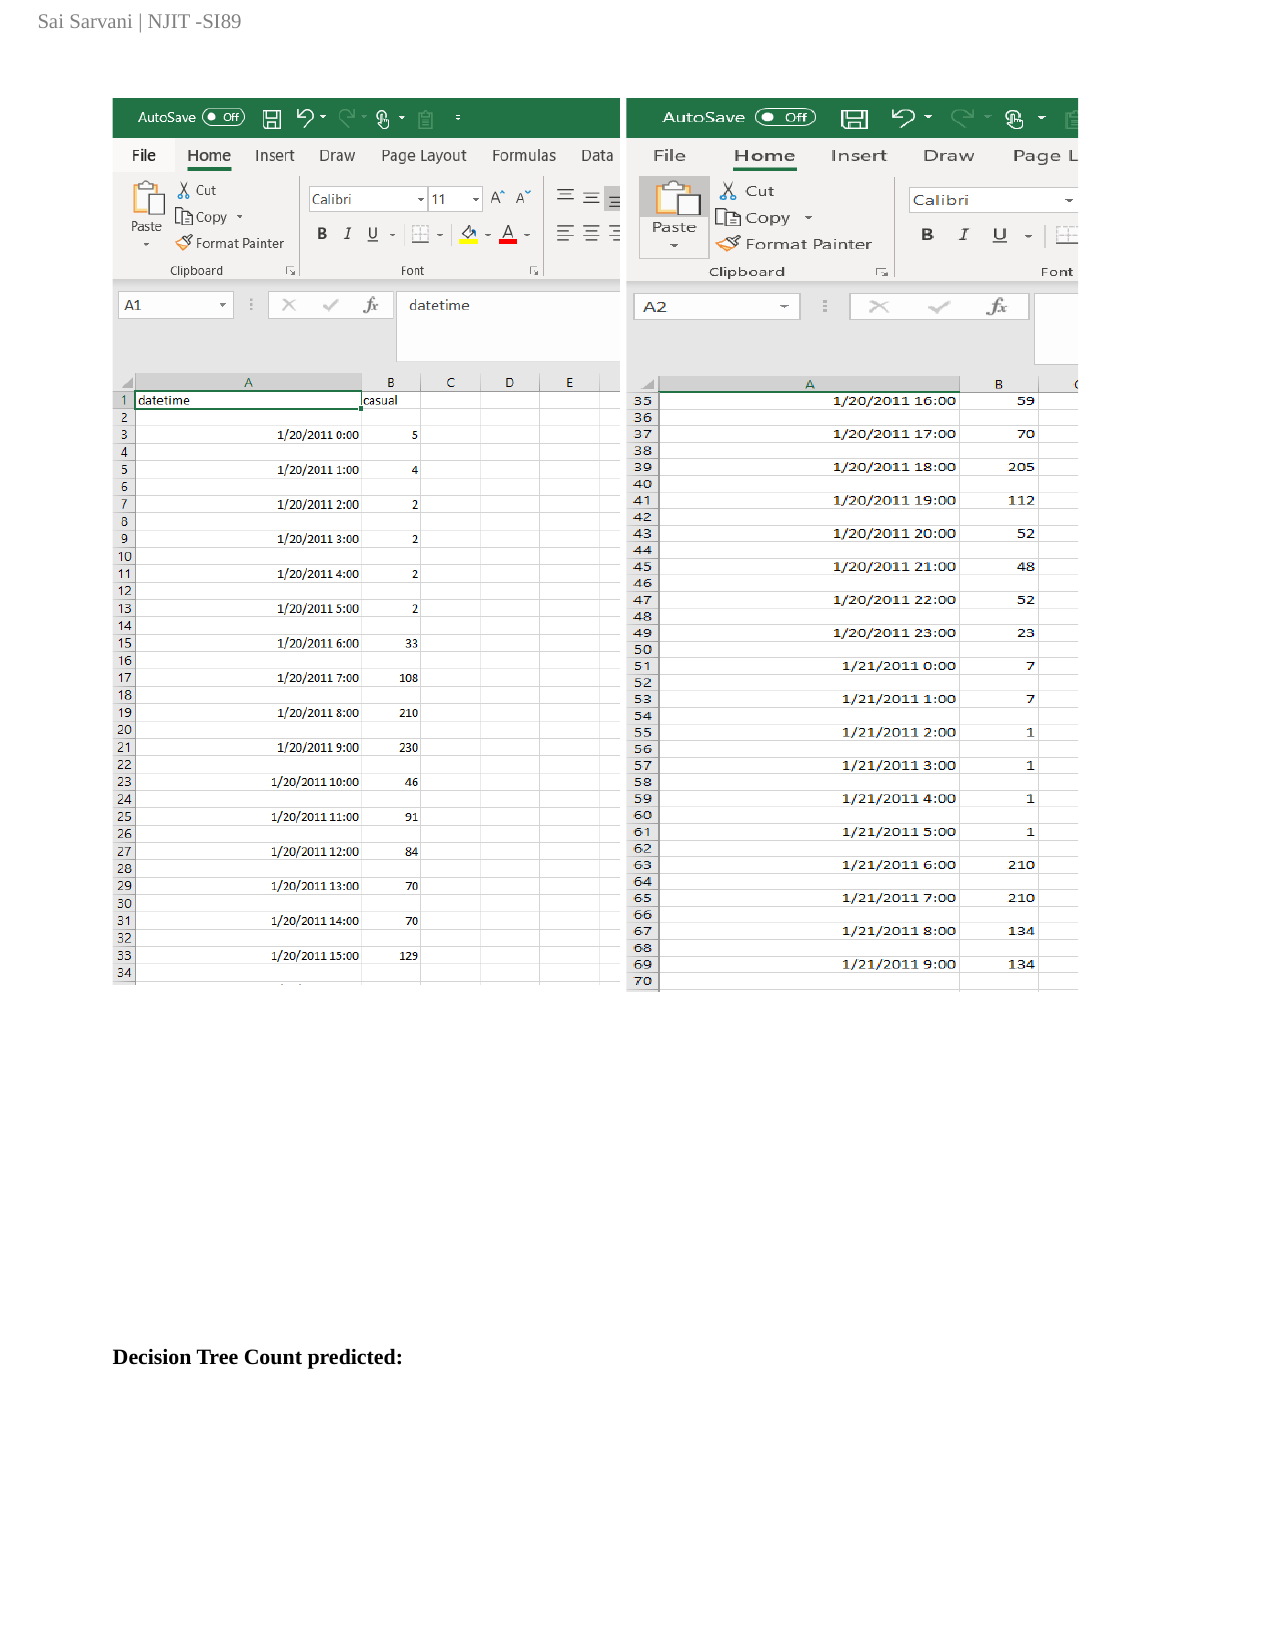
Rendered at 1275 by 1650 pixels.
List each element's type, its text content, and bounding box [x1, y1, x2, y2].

text Decision Tree Count predicted: [112, 1344, 1162, 1369]
